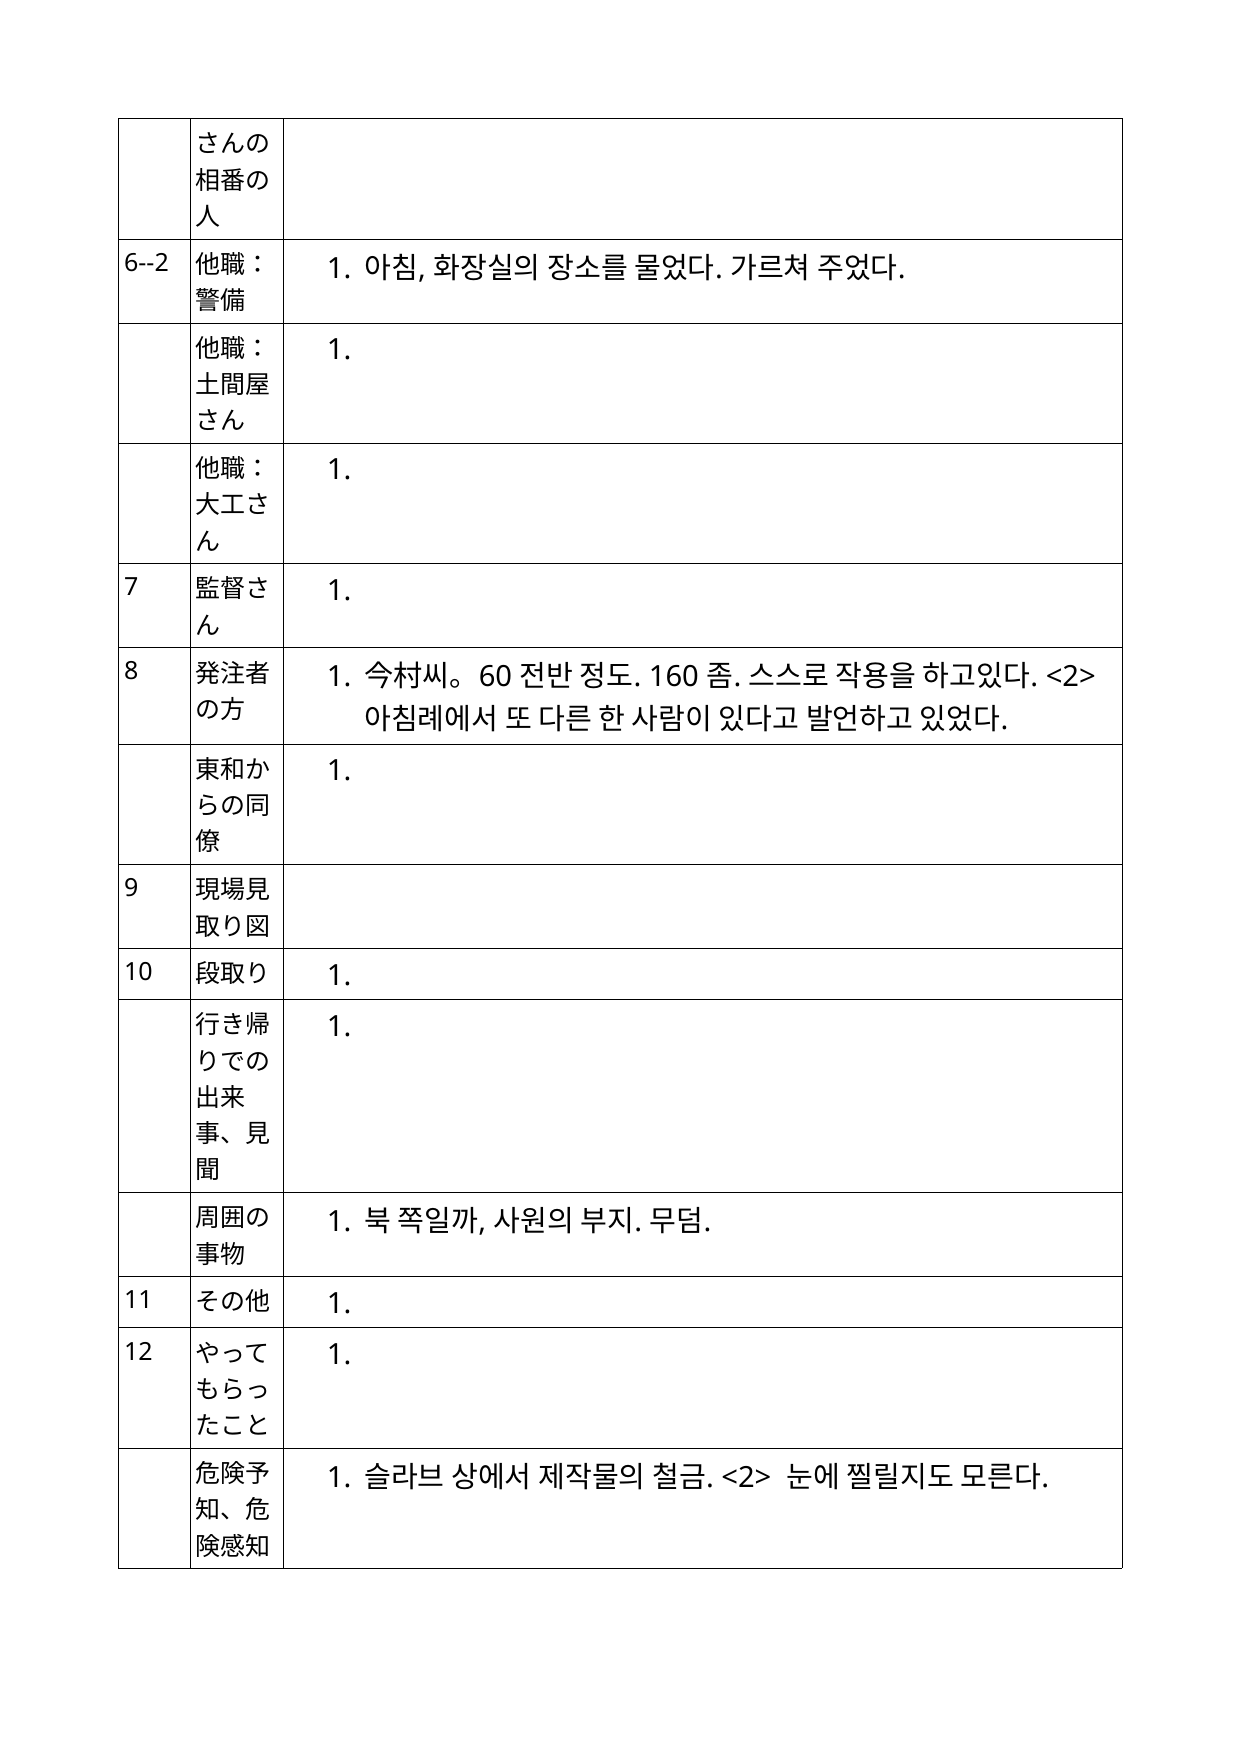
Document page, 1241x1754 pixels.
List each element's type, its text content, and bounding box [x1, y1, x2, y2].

table_cell [119, 1000, 190, 1192]
table_cell 周囲の事物 [191, 1193, 283, 1276]
table_cell [119, 1193, 190, 1276]
table_cell その他 [191, 1277, 283, 1327]
table_cell 発注者の方 [191, 648, 283, 743]
table_cell [284, 324, 1122, 443]
table_cell 7 [119, 564, 190, 647]
table_cell やってもらったこと [191, 1328, 283, 1448]
table_cell [119, 1449, 190, 1568]
table_cell [284, 745, 1122, 864]
table_cell 11 [119, 1277, 190, 1327]
table_cell 他職：土間屋さん [191, 324, 283, 443]
table_cell 東和からの同僚 [191, 745, 283, 864]
table_cell 아침, 화장실의 장소를 물었다. 가르쳐 주었다. [284, 240, 1122, 322]
table_cell 危険予知、危険感知 [191, 1449, 283, 1568]
table_cell 10 [119, 949, 190, 999]
table_cell 監督さん [191, 564, 283, 647]
table_cell 段取り [191, 949, 283, 999]
table_cell [284, 444, 1122, 563]
table_cell [119, 444, 190, 563]
table_cell 行き帰りでの出来事、見聞 [191, 1000, 283, 1192]
table_cell 슬라브 상에서 제작물의 철금. <2> 눈에 찔릴지도 모른다. [284, 1449, 1122, 1568]
table_cell [284, 564, 1122, 647]
table_cell 북 쪽일까, 사원의 부지. 무덤. [284, 1193, 1122, 1276]
table_cell [119, 745, 190, 864]
table_cell 9 [119, 865, 190, 948]
table_cell [284, 1000, 1122, 1192]
table_cell 他職：大工さん [191, 444, 283, 563]
table_cell 8 [119, 648, 190, 743]
table_cell [284, 949, 1122, 999]
table_cell 他職：警備 [191, 240, 283, 322]
table_cell 今村씨。60 전반 정도. 160 좀. 스스로 작용을 하고있다. <2> 아침례에서 또 다른 한 사람이 있다고 발언하고 있었다. [284, 648, 1122, 743]
table_cell [284, 119, 1122, 238]
table_cell [284, 1277, 1122, 1327]
table_cell 12 [119, 1328, 190, 1448]
table_cell [284, 1328, 1122, 1448]
table_cell 現場見取り図 [191, 865, 283, 948]
table_cell 6--2 [119, 240, 190, 322]
table_cell [119, 119, 190, 238]
table_cell [284, 865, 1122, 948]
table_cell [119, 324, 190, 443]
table_cell さんの相番の人 [191, 119, 283, 238]
